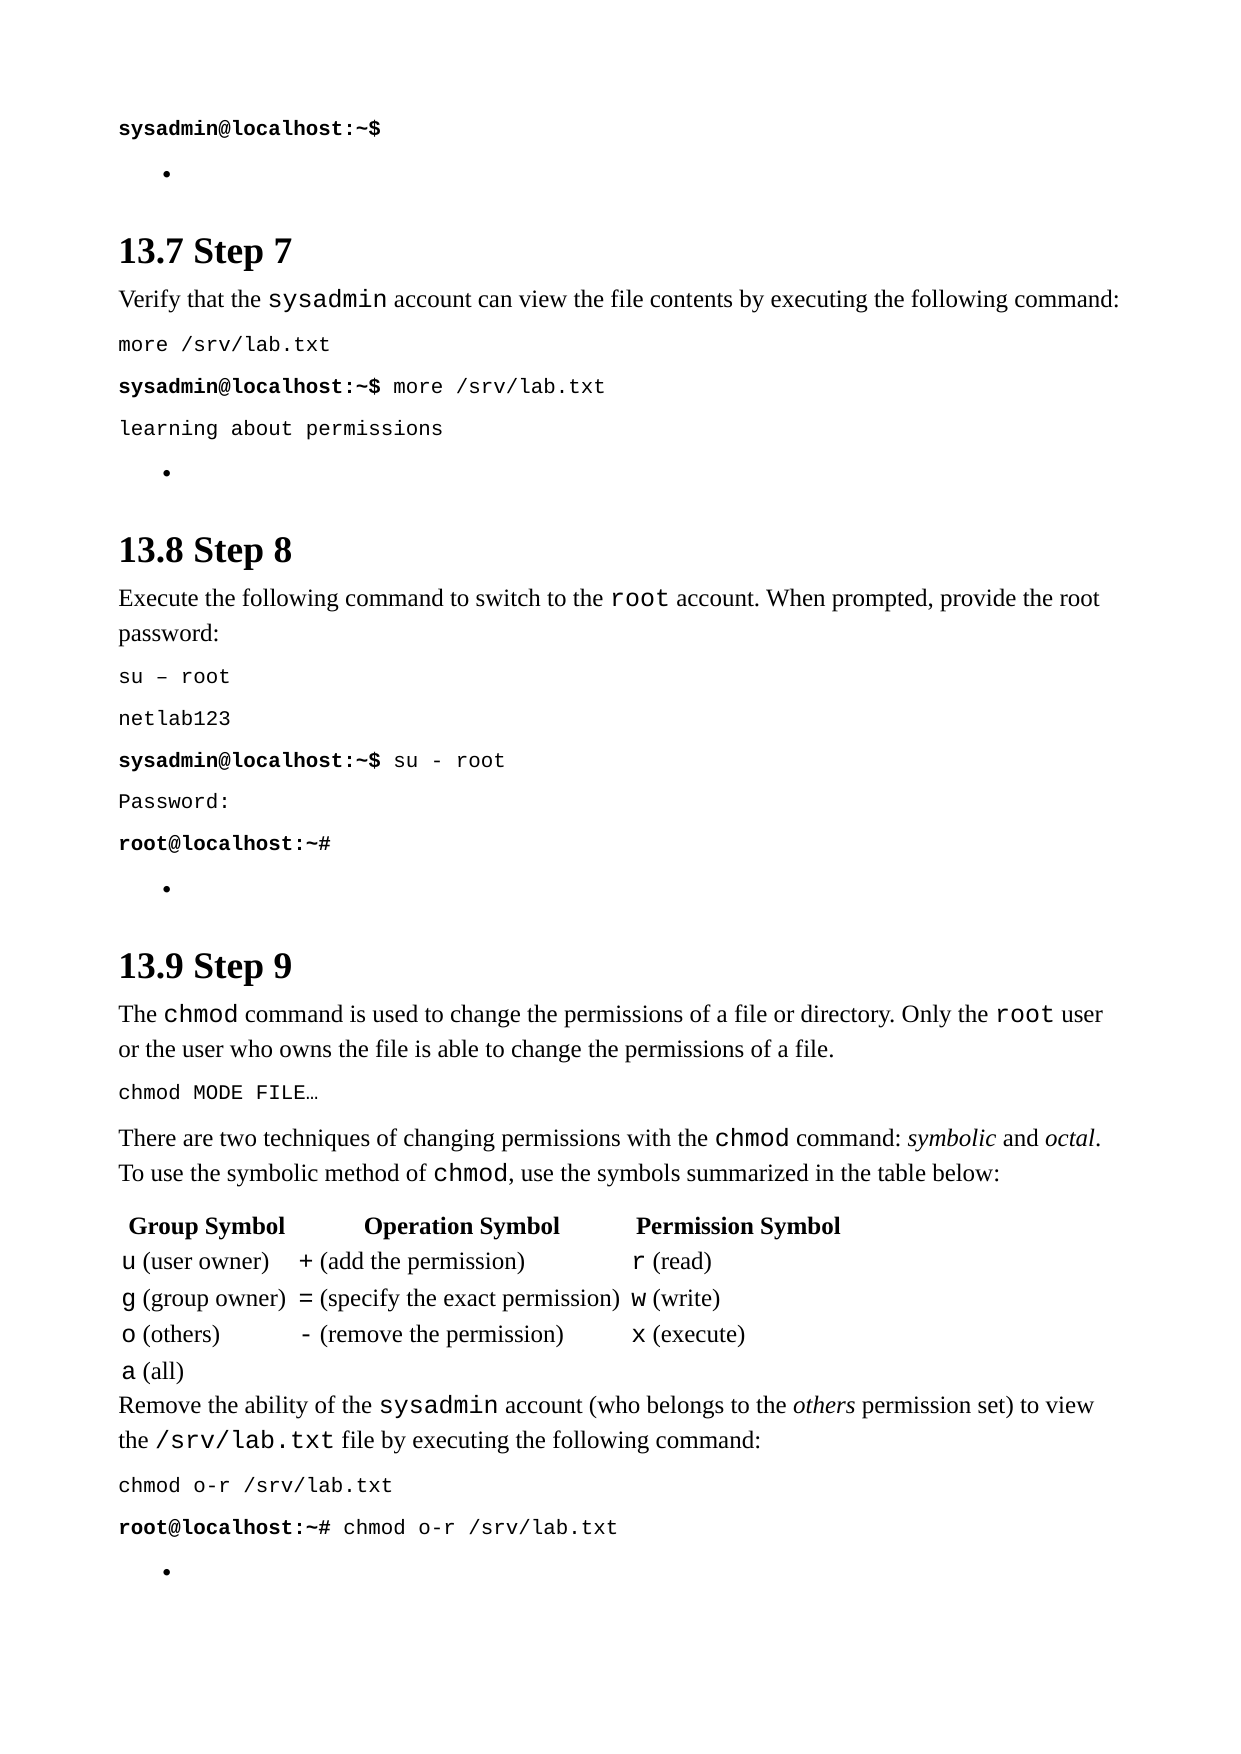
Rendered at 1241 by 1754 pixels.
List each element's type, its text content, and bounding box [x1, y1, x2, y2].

text chmod MODE FILE… [118, 1082, 1122, 1105]
text more /srv/lab.txt [118, 334, 1122, 358]
table_cell g (group owner) [118, 1280, 295, 1316]
subtitle 13.9 Step 9 [118, 943, 1122, 986]
table_cell u (user owner) [118, 1243, 295, 1280]
table_header Permission Symbol [628, 1209, 848, 1243]
text The chmod command is used to change the permissions of a file or directory. Only the root user or the user who owns the file is able to change the permissions of a file. [118, 999, 1122, 1063]
text sysadmin@localhost:~$ more /srv/lab.txt [118, 376, 1122, 399]
subtitle 13.7 Step 7 [118, 228, 1122, 271]
text su – root [118, 666, 1122, 690]
text netlab123 [118, 708, 1122, 731]
table_header Group Symbol [118, 1209, 295, 1243]
table_header Operation Symbol [295, 1209, 628, 1243]
text chmod o-r /srv/lab.txt [118, 1475, 1122, 1498]
text Verify that the sysadmin account can view the file contents by executing the following command: [118, 284, 1122, 315]
table_cell w (write) [628, 1280, 848, 1316]
subtitle 13.8 Step 8 [118, 528, 1122, 571]
table_cell - (remove the permission) [295, 1316, 628, 1353]
table_cell [295, 1353, 628, 1390]
table_cell a (all) [118, 1353, 295, 1390]
table_cell = (specify the exact permission) [295, 1280, 628, 1316]
text root@localhost:~# [118, 833, 1122, 857]
text Execute the following command to switch to the root account. When prompted, provide the root password: [118, 583, 1122, 647]
text Remove the ability of the sysadmin account (who belongs to the others permission set) to view the /srv/lab.txt file by executing the following command: [118, 1390, 1122, 1456]
text sysadmin@localhost:~$ su - root [118, 749, 1122, 773]
table_cell [628, 1353, 848, 1390]
text There are two techniques of changing permissions with the chmod command: symbolic and octal. To use the symbolic method of chmod, use the symbols summarized in the table below: [118, 1123, 1122, 1189]
table_cell + (add the permission) [295, 1243, 628, 1280]
text learning about permissions [118, 417, 1122, 441]
table_cell x (execute) [628, 1316, 848, 1353]
text Password: [118, 791, 1122, 815]
table_cell r (read) [628, 1243, 848, 1280]
text root@localhost:~# chmod o-r /srv/lab.txt [118, 1517, 1122, 1540]
text sysadmin@localhost:~$ [118, 118, 1122, 142]
table_cell o (others) [118, 1316, 295, 1353]
